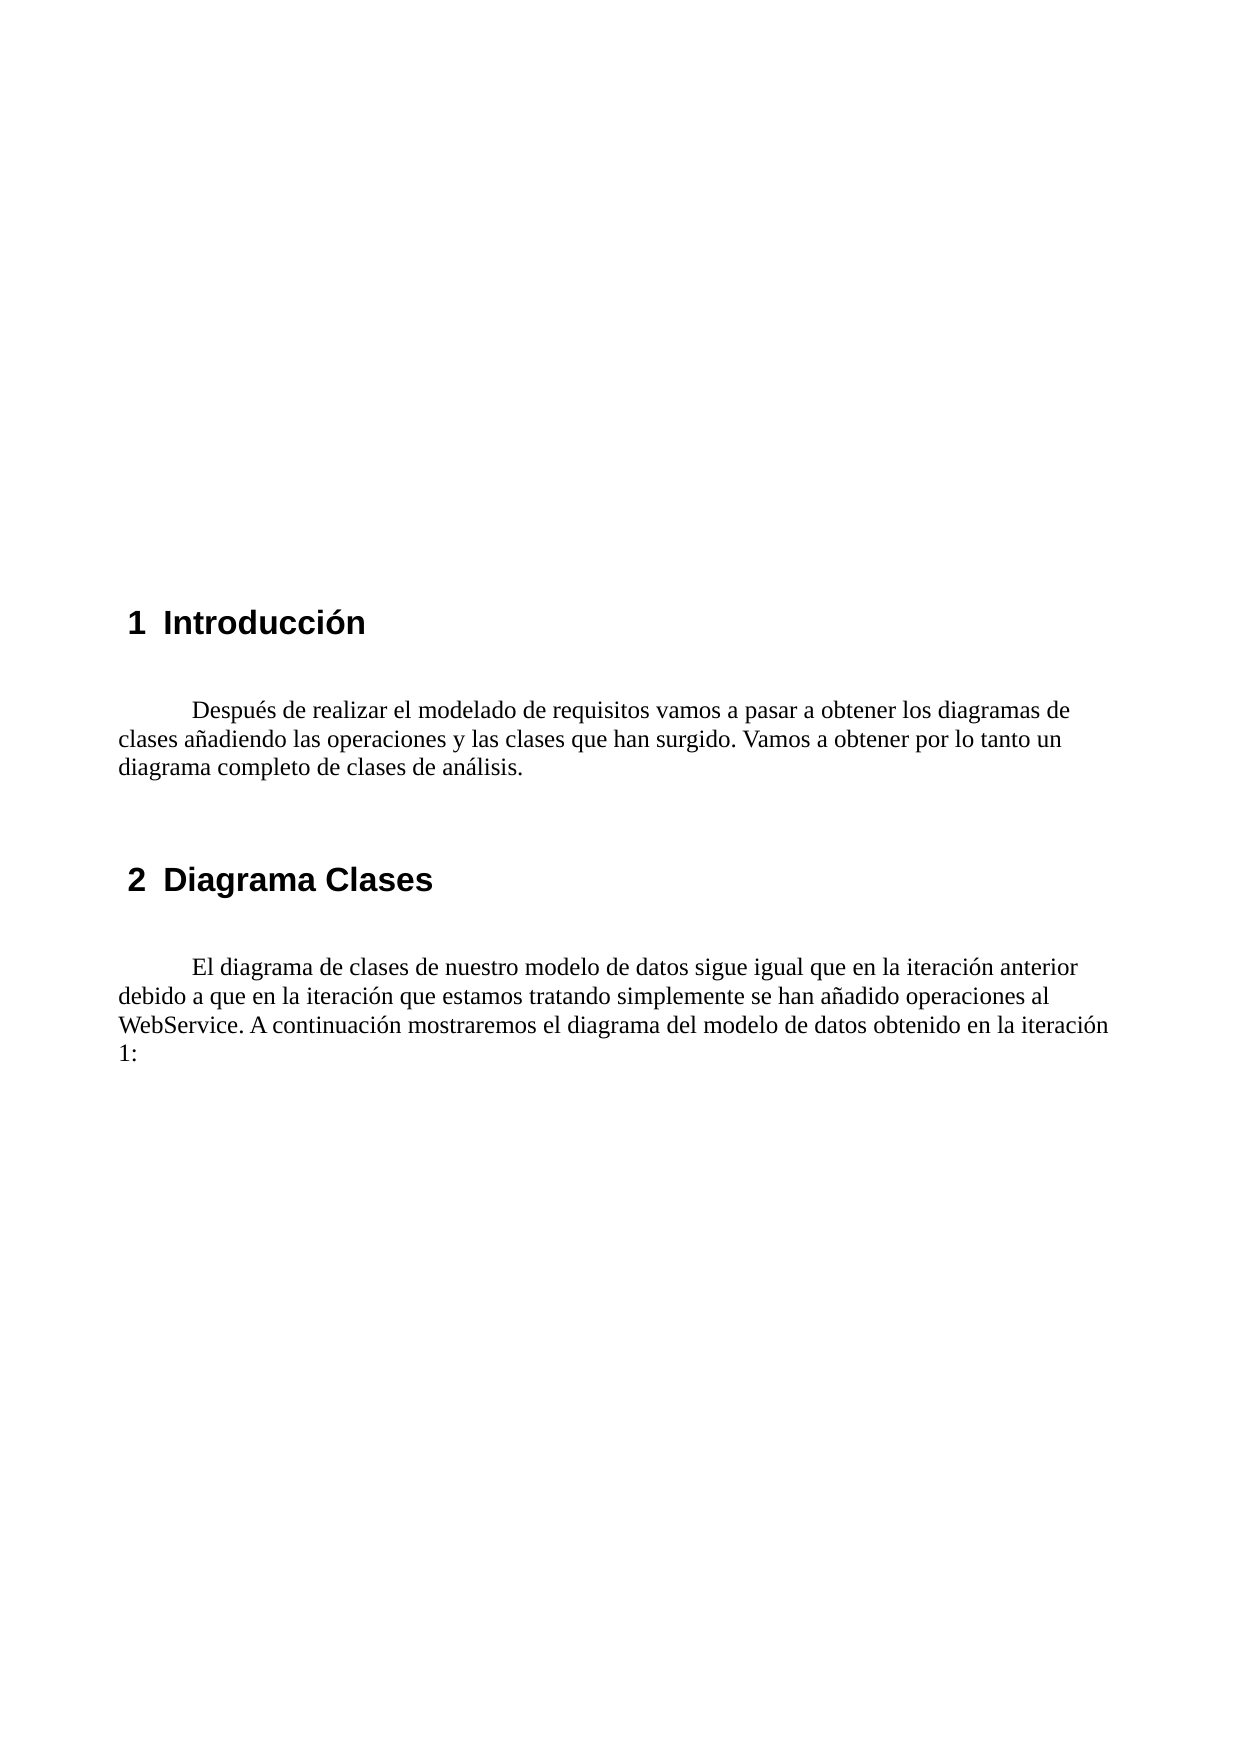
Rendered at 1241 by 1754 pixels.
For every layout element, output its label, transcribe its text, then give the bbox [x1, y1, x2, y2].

subtitle Diagrama Clases [118, 860, 1122, 898]
text El diagrama de clases de nuestro modelo de datos sigue igual que en la iteración anterior debido a que en la iteración que estamos tratando simplemente se han añadido operaciones al WebService. A continuación mostraremos el diagrama del modelo de datos obtenido en la iteración 1: [118, 952, 1122, 1067]
text Después de realizar el modelado de requisitos vamos a pasar a obtener los diagramas de clases añadiendo las operaciones y las clases que han surgido. Vamos a obtener por lo tanto un diagrama completo de clases de análisis. [118, 695, 1122, 781]
subtitle Introducción [118, 602, 1122, 641]
